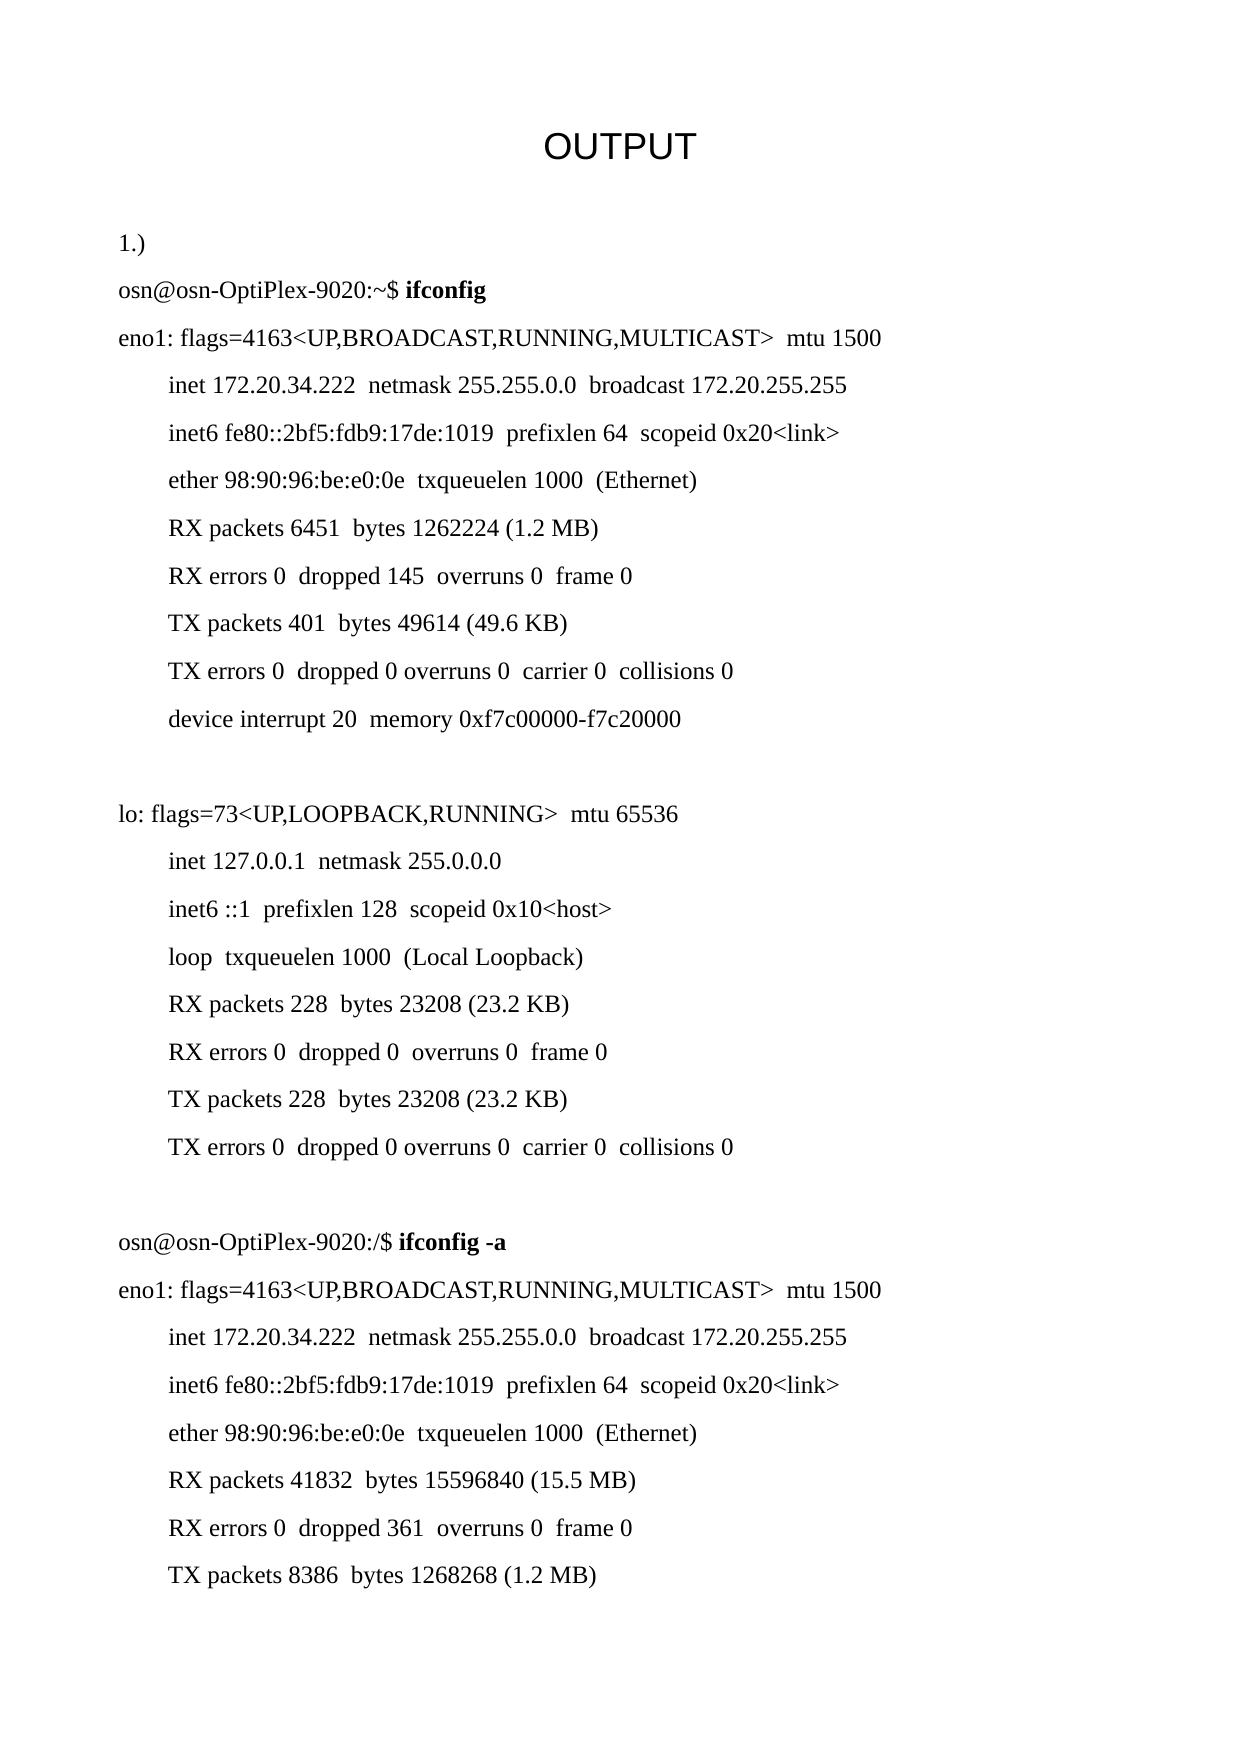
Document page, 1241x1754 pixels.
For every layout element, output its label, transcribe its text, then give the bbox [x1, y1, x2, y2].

text 1.) [118, 228, 1122, 256]
text inet6 fe80::2bf5:fdb9:17de:1019 prefixlen 64 scopeid 0x20<link> [118, 418, 1122, 447]
text TX packets 228 bytes 23208 (23.2 KB) [118, 1084, 1122, 1113]
text eno1: flags=4163<UP,BROADCAST,RUNNING,MULTICAST> mtu 1500 [118, 1275, 1122, 1304]
text RX packets 228 bytes 23208 (23.2 KB) [118, 989, 1122, 1018]
text inet6 ::1 prefixlen 128 scopeid 0x10<host> [118, 894, 1122, 923]
text osn@osn-OptiPlex-9020:/$ ifconfig -a [118, 1227, 1122, 1256]
text lo: flags=73<UP,LOOPBACK,RUNNING> mtu 65536 [118, 799, 1122, 828]
text TX errors 0 dropped 0 overruns 0 carrier 0 collisions 0 [118, 656, 1122, 685]
text ether 98:90:96:be:e0:0e txqueuelen 1000 (Ethernet) [118, 466, 1122, 494]
text RX errors 0 dropped 0 overruns 0 frame 0 [118, 1037, 1122, 1066]
text ether 98:90:96:be:e0:0e txqueuelen 1000 (Ethernet) [118, 1418, 1122, 1446]
subtitle OUTPUT [118, 124, 1122, 167]
text RX packets 6451 bytes 1262224 (1.2 MB) [118, 513, 1122, 542]
text RX packets 41832 bytes 15596840 (15.5 MB) [118, 1465, 1122, 1494]
text inet 172.20.34.222 netmask 255.255.0.0 broadcast 172.20.255.255 [118, 370, 1122, 399]
text TX packets 8386 bytes 1268268 (1.2 MB) [118, 1561, 1122, 1589]
text RX errors 0 dropped 361 overruns 0 frame 0 [118, 1513, 1122, 1542]
text inet 127.0.0.1 netmask 255.0.0.0 [118, 846, 1122, 875]
text inet 172.20.34.222 netmask 255.255.0.0 broadcast 172.20.255.255 [118, 1322, 1122, 1351]
text RX errors 0 dropped 145 overruns 0 frame 0 [118, 561, 1122, 589]
text device interrupt 20 memory 0xf7c00000-f7c20000 [118, 704, 1122, 732]
text TX errors 0 dropped 0 overruns 0 carrier 0 collisions 0 [118, 1132, 1122, 1161]
text TX packets 401 bytes 49614 (49.6 KB) [118, 608, 1122, 637]
text inet6 fe80::2bf5:fdb9:17de:1019 prefixlen 64 scopeid 0x20<link> [118, 1370, 1122, 1399]
text loop txqueuelen 1000 (Local Loopback) [118, 942, 1122, 970]
text osn@osn-OptiPlex-9020:~$ ifconfig [118, 275, 1122, 304]
text eno1: flags=4163<UP,BROADCAST,RUNNING,MULTICAST> mtu 1500 [118, 323, 1122, 352]
